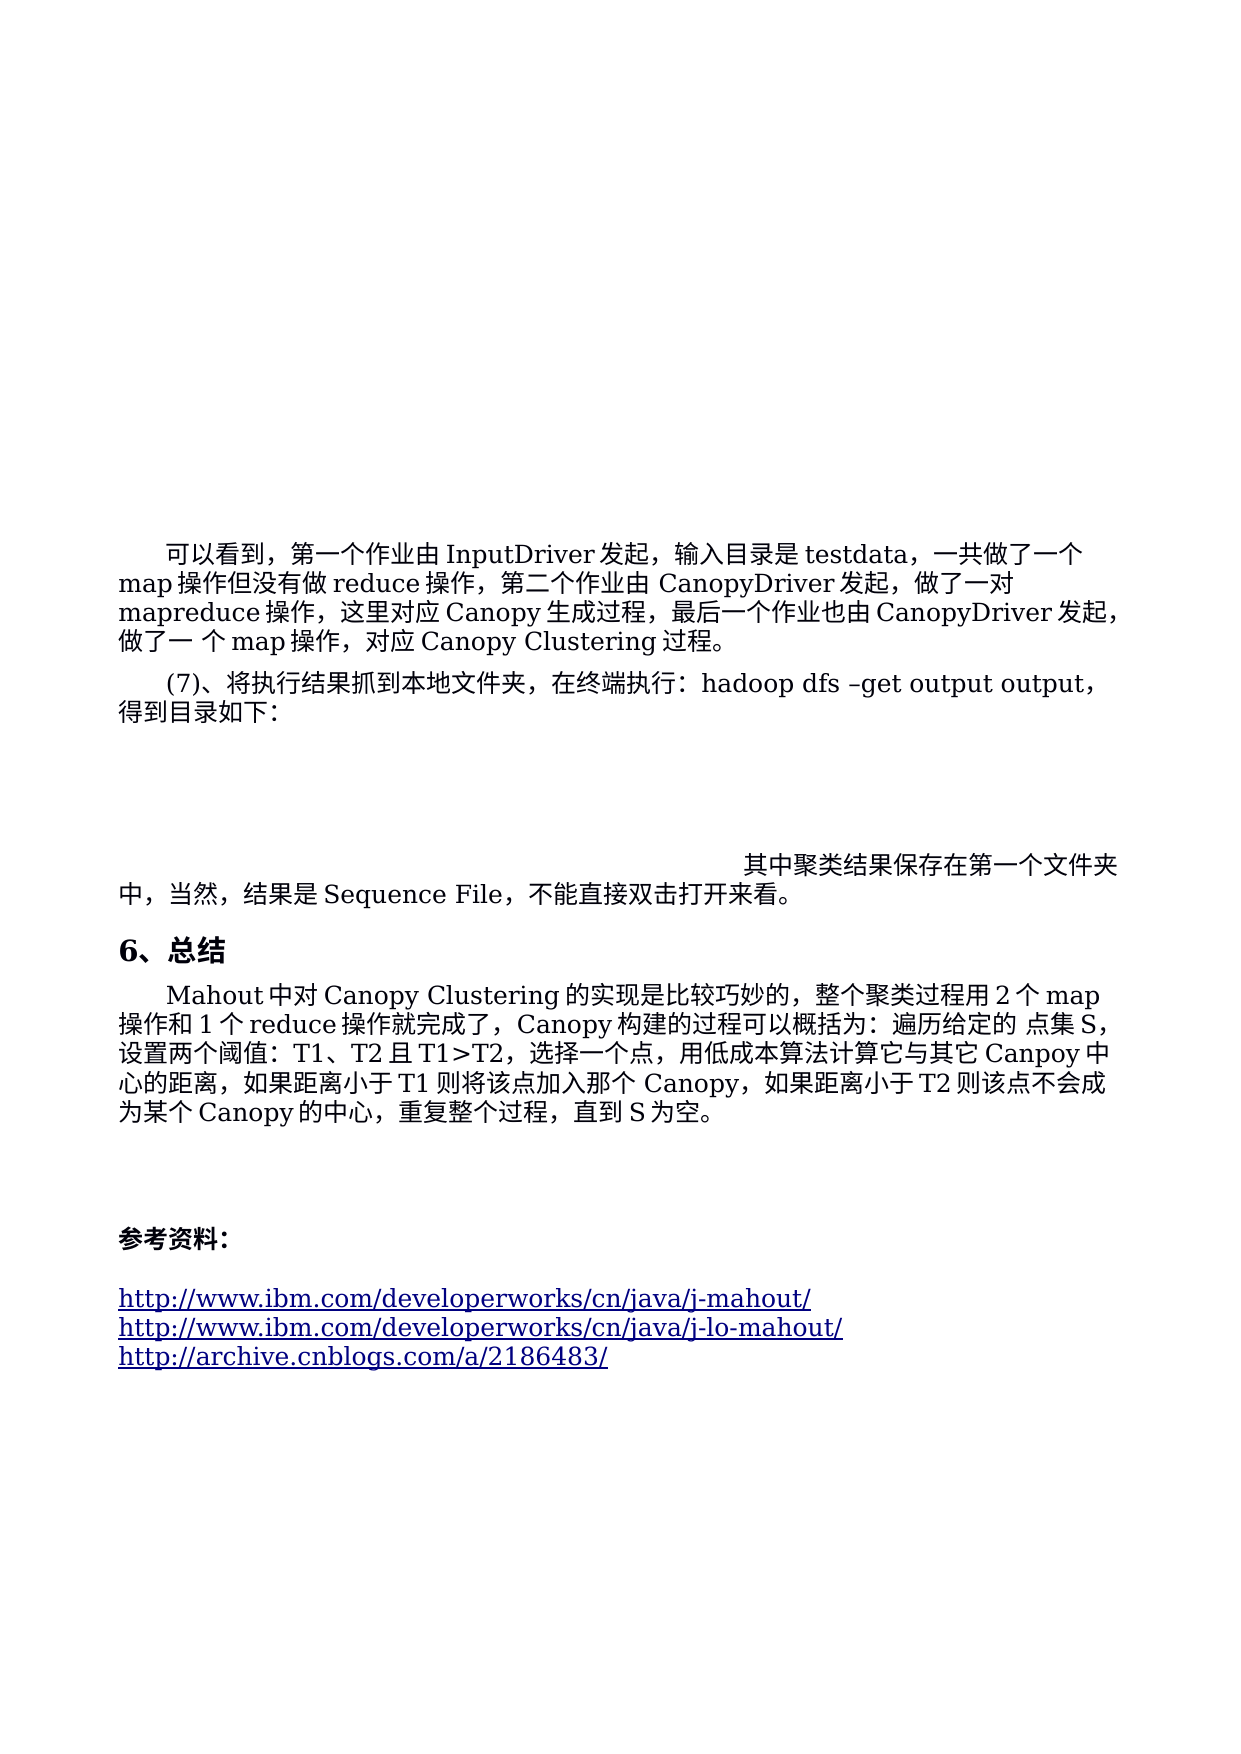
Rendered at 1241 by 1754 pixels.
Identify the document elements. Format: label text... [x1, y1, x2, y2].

text 参考资料： [118, 1226, 1122, 1255]
text 可以看到，第一个作业由InputDriver发起，输入目录是testdata，一共做了一个map操作但没有做reduce操作，第二个作业由 CanopyDriver发起，做了一对mapreduce操作，这里对应Canopy生成过程，最后一个作业也由CanopyDriver发起，做了一 个map操作，对应Canopy Clustering过程。 [118, 540, 1122, 657]
text Mahout中对Canopy Clustering的实现是比较巧妙的，整个聚类过程用2个map操作和1个reduce操作就完成了，Canopy构建的过程可以概括为：遍历给定的 点集S，设置两个阈值：T1、T2且T1>T2，选择一个点，用低成本算法计算它与其它Canpoy中心的距离，如果距离小于T1则将该点加入那个 Canopy，如果距离小于T2则该点不会成为某个Canopy的中心，重复整个过程，直到S为空。 [118, 981, 1122, 1127]
text http://archive.cnblogs.com/a/2186483/ [118, 1342, 1122, 1371]
text http://www.ibm.com/developerworks/cn/java/j-lo-mahout/ [118, 1313, 1122, 1342]
subtitle 6、总结 [118, 934, 1122, 969]
text http://www.ibm.com/developerworks/cn/java/j-mahout/ [118, 1284, 1122, 1313]
text 其中聚类结果保存在第一个文件夹中，当然，结果是Sequence File，不能直接双击打开来看。 [118, 740, 1122, 909]
text (7)、将执行结果抓到本地文件夹，在终端执行：hadoop dfs –get output output，得到目录如下： [118, 669, 1122, 727]
